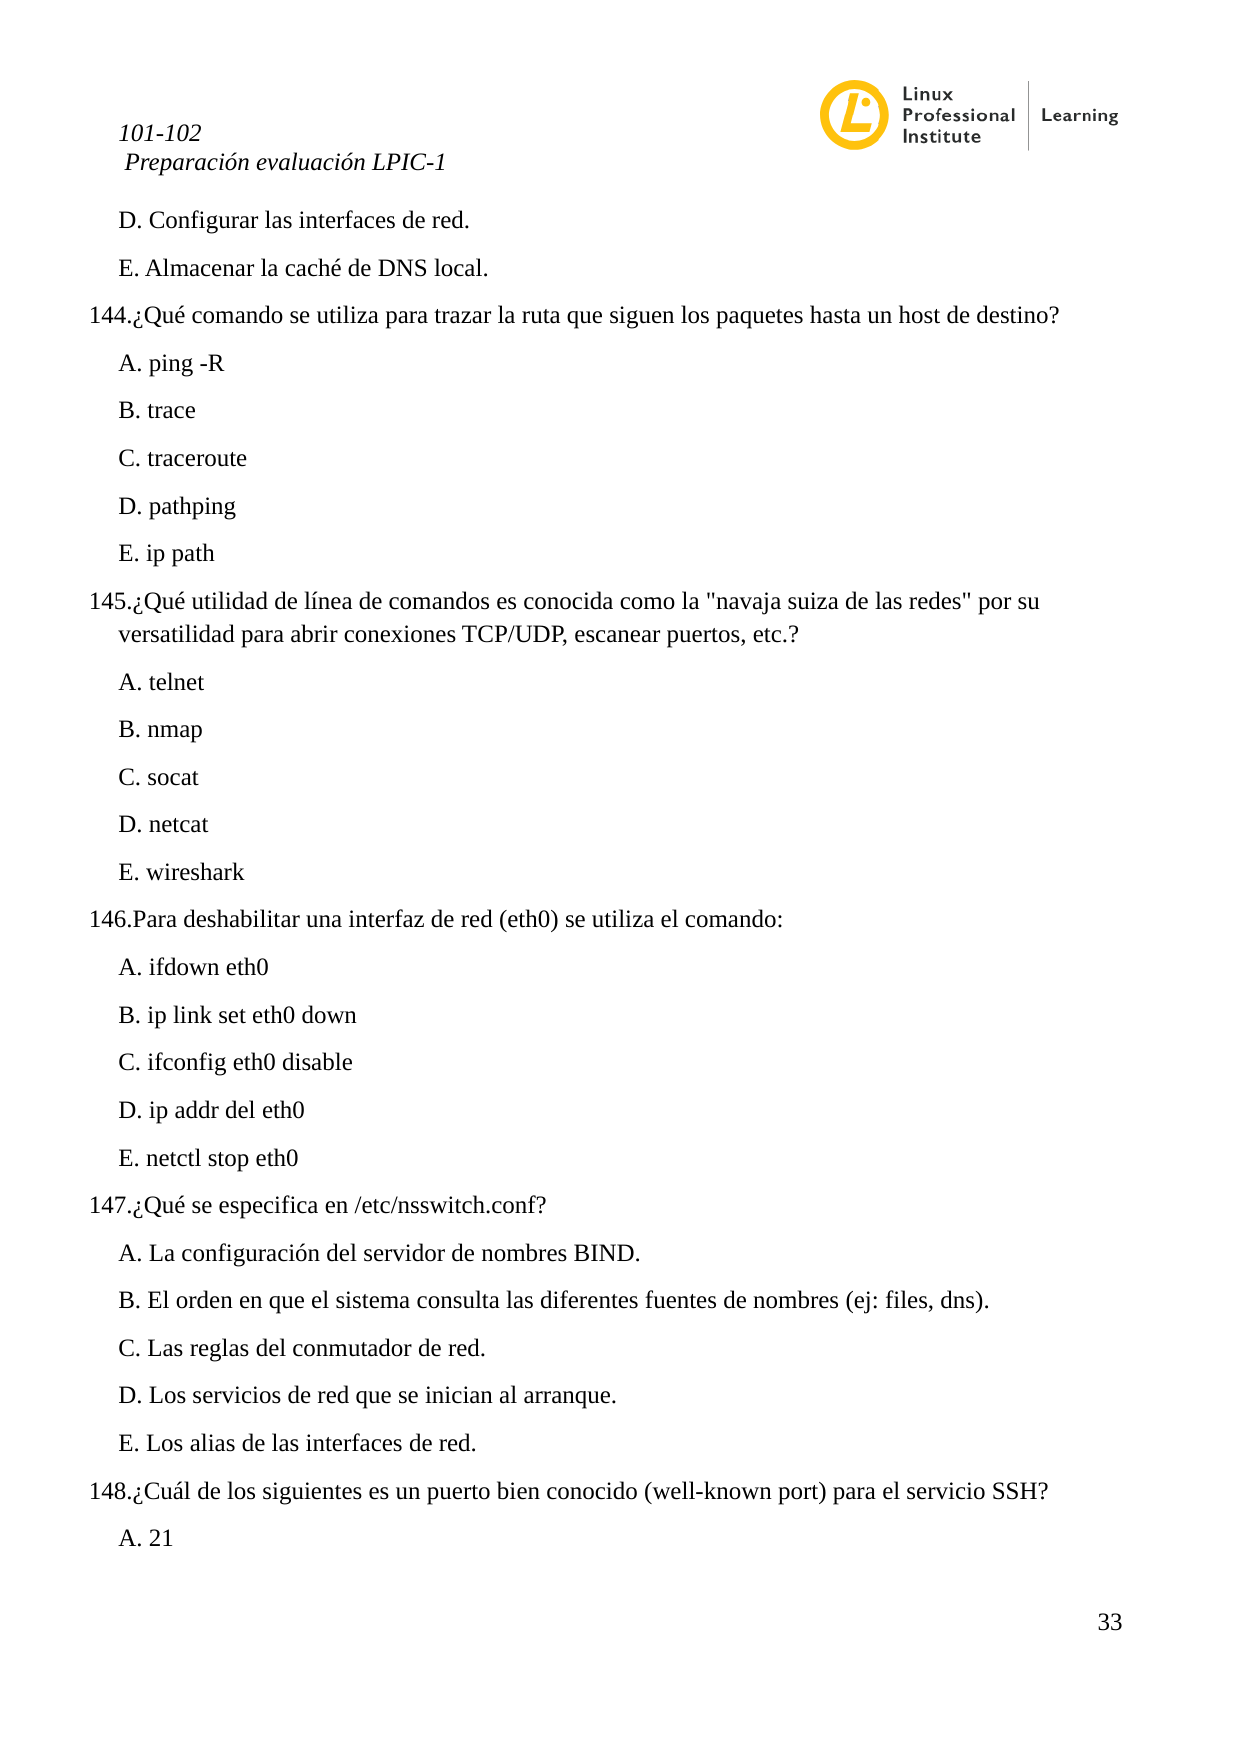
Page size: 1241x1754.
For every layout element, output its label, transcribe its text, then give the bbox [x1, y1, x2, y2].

list D. netcat [118, 809, 1122, 838]
list E. Los alias de las interfaces de red. [118, 1428, 1122, 1457]
list D. ip addr del eth0 [118, 1095, 1122, 1124]
list B. trace [118, 396, 1122, 424]
list E. netctl stop eth0 [118, 1143, 1122, 1171]
list B. ip link set eth0 down [118, 1000, 1122, 1028]
list A. 21 [118, 1523, 1122, 1552]
list ¿Qué se especifica en /etc/nsswitch.conf? [118, 1190, 1122, 1219]
picture [819, 79, 1119, 151]
list D. pathping [118, 491, 1122, 519]
list ¿Qué comando se utiliza para trazar la ruta que siguen los paquetes hasta un host de destino? [118, 300, 1122, 329]
list A. telnet [118, 667, 1122, 695]
list ¿Qué utilidad de línea de comandos es conocida como la "navaja suiza de las redes" por su versatilidad para abrir conexiones TCP/UDP, escanear puertos, etc.? [118, 586, 1122, 648]
list B. El orden en que el sistema consulta las diferentes fuentes de nombres (ej: files, dns). [118, 1285, 1122, 1314]
list D. Los servicios de red que se inician al arranque. [118, 1381, 1122, 1409]
list E. Almacenar la caché de DNS local. [118, 253, 1122, 281]
list A. ifdown eth0 [118, 952, 1122, 981]
list A. La configuración del servidor de nombres BIND. [118, 1238, 1122, 1267]
list C. ifconfig eth0 disable [118, 1047, 1122, 1076]
list E. ip path [118, 538, 1122, 567]
list C. Las reglas del conmutador de red. [118, 1333, 1122, 1362]
list C. traceroute [118, 443, 1122, 472]
list E. wireshark [118, 857, 1122, 886]
list C. socat [118, 762, 1122, 791]
list A. ping -R [118, 348, 1122, 377]
list ¿Cuál de los siguientes es un puerto bien conocido (well-known port) para el servicio SSH? [118, 1476, 1122, 1504]
list B. nmap [118, 714, 1122, 743]
list Para deshabilitar una interfaz de red (eth0) se utiliza el comando: [118, 904, 1122, 933]
list D. Configurar las interfaces de red. [118, 205, 1122, 234]
